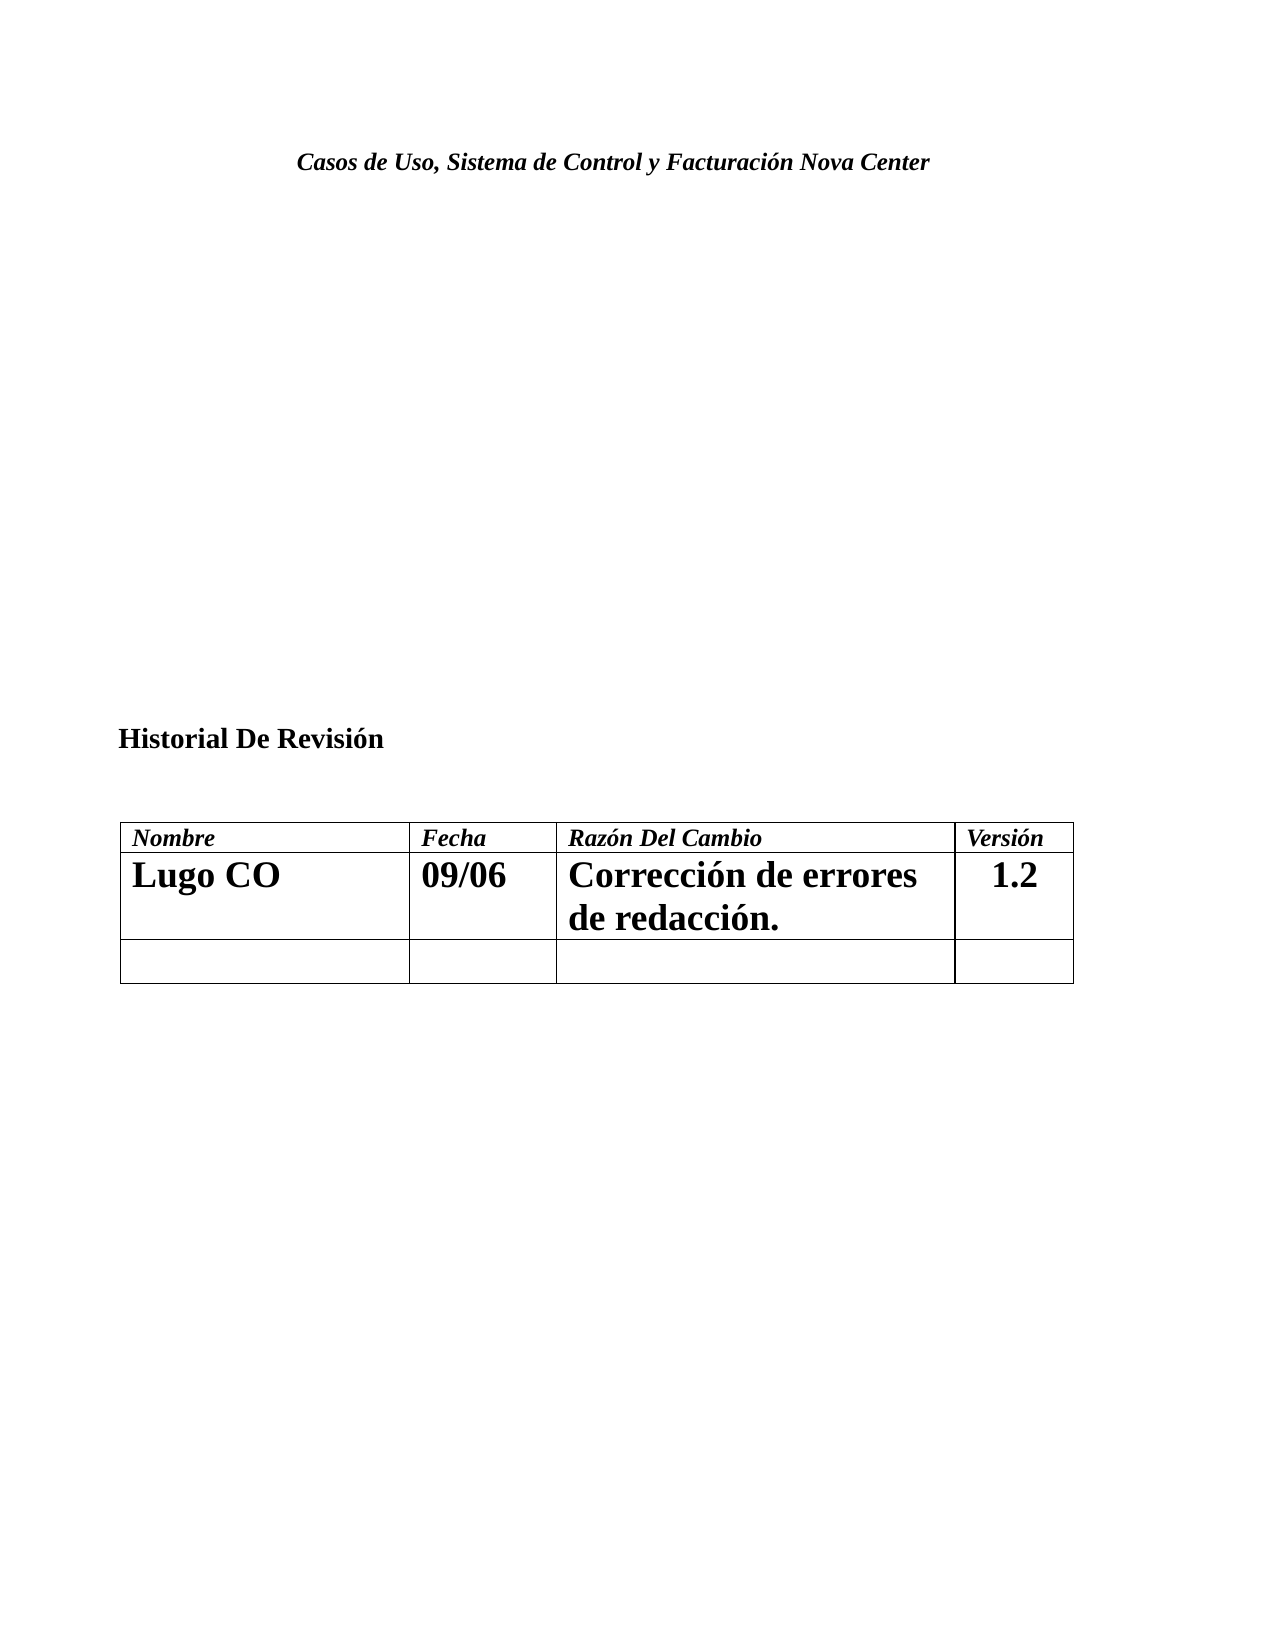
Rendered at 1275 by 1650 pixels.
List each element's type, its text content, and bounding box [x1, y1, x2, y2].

table_cell 09/06 [410, 853, 556, 939]
table_cell [956, 940, 1073, 983]
table_cell Corrección de errores de redacción. [557, 853, 954, 939]
table_cell Lugo CO [121, 853, 409, 939]
table_cell [121, 940, 409, 983]
table_header Versión [956, 823, 1073, 852]
table_header Fecha [410, 823, 556, 852]
text Historial De Revisión [118, 721, 1157, 755]
table_cell [410, 940, 556, 983]
table_cell [557, 940, 954, 983]
table_header Nombre [121, 823, 409, 852]
table_cell 1.2 [956, 853, 1073, 939]
table_header Razón Del Cambio [557, 823, 954, 852]
